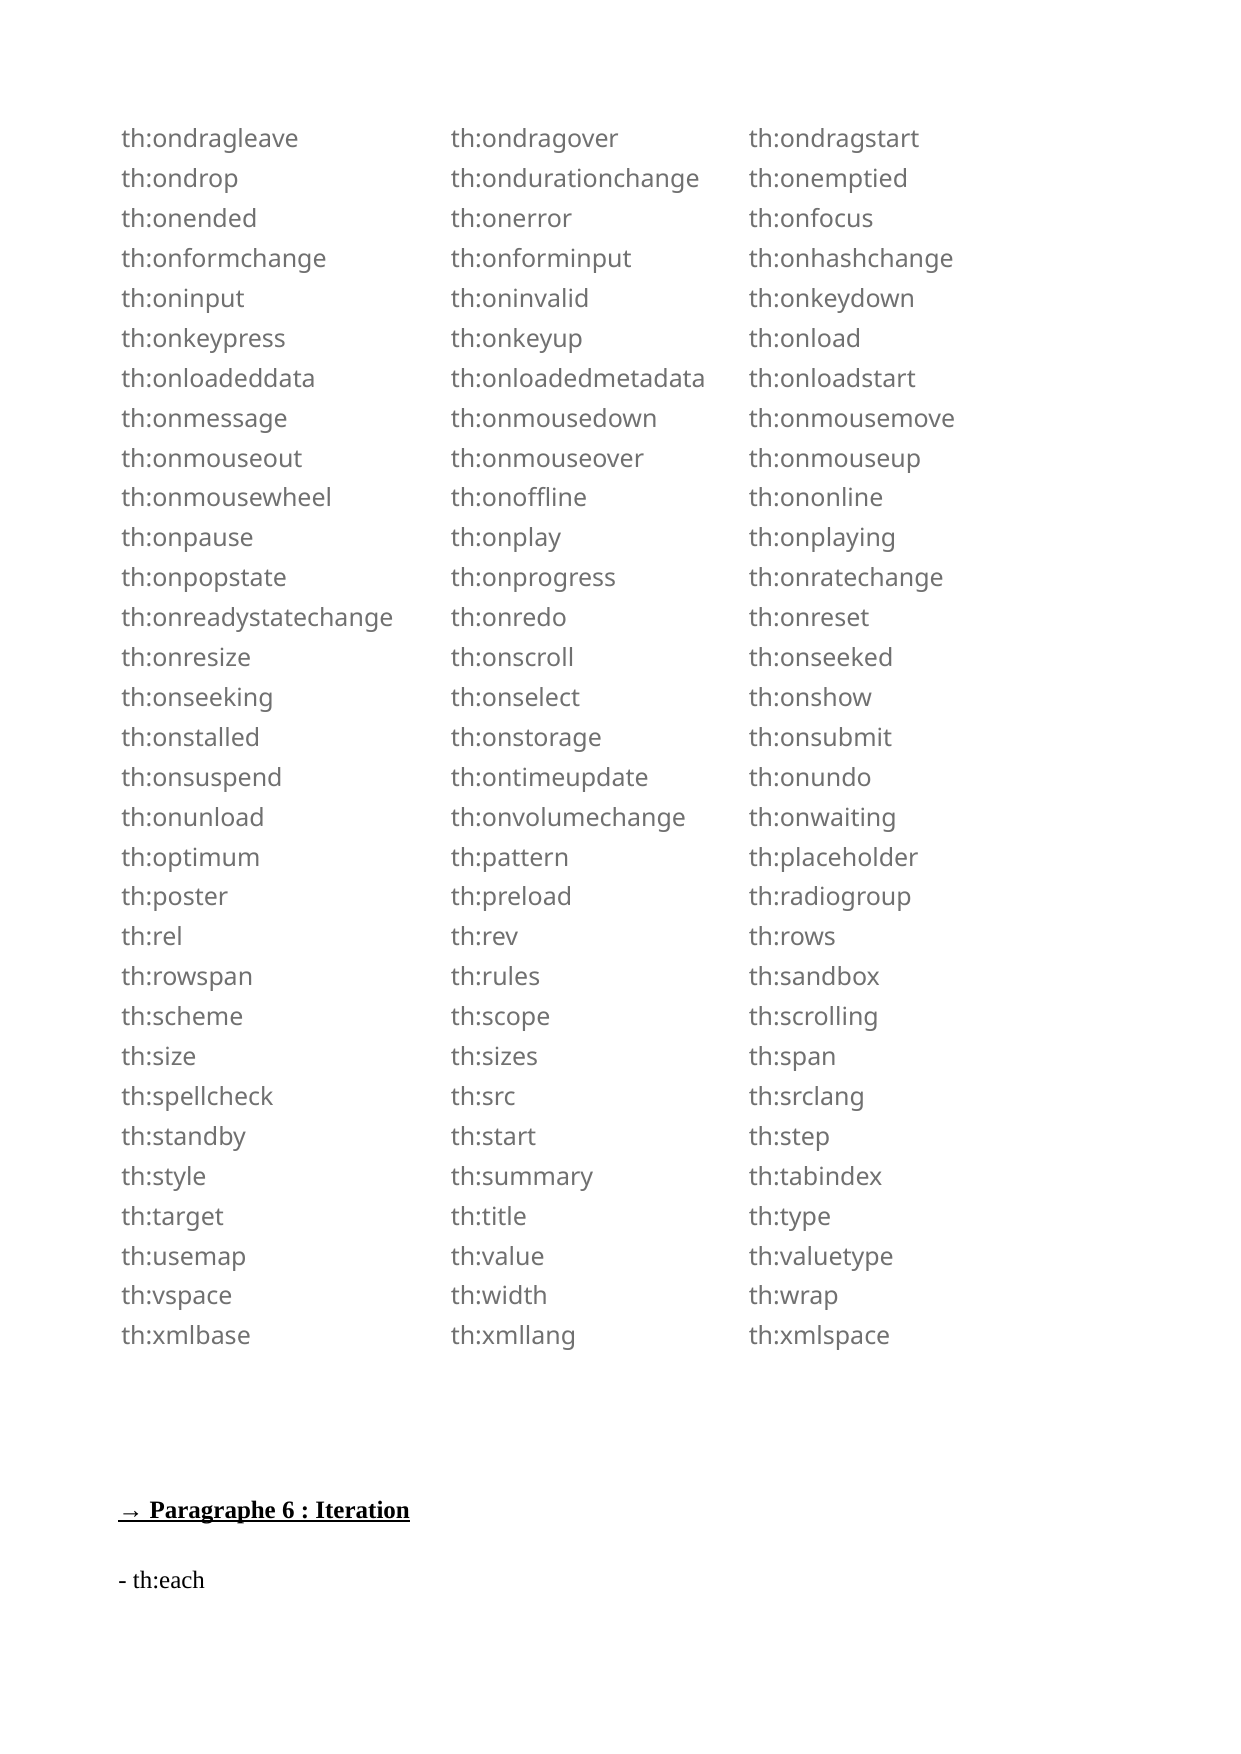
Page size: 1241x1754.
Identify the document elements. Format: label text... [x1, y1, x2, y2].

table_cell th:scheme [118, 996, 448, 1036]
table_cell th:rev [448, 916, 746, 956]
table_cell th:onsubmit [746, 717, 1018, 756]
table_cell th:onformchange [118, 238, 448, 278]
table_cell th:src [448, 1076, 746, 1116]
table_cell th:onsuspend [118, 756, 448, 796]
table_cell th:onredo [448, 597, 746, 637]
table_cell th:onstalled [118, 717, 448, 756]
table_cell th:onloadedmetadata [448, 358, 746, 397]
table_cell th:xmllang [448, 1315, 746, 1355]
table_cell th:vspace [118, 1275, 448, 1315]
table_cell th:summary [448, 1155, 746, 1195]
table_cell th:title [448, 1195, 746, 1235]
table_cell th:rowspan [118, 956, 448, 996]
table_cell th:onselect [448, 677, 746, 717]
table_cell th:ononline [746, 477, 1018, 517]
table_cell th:oninvalid [448, 278, 746, 318]
table_cell th:onmousedown [448, 398, 746, 437]
table_cell th:type [746, 1195, 1018, 1235]
table_cell th:onmouseup [746, 437, 1018, 477]
table_cell th:target [118, 1195, 448, 1235]
table_cell th:onplay [448, 517, 746, 557]
table_cell th:onshow [746, 677, 1018, 717]
table_cell th:onended [118, 198, 448, 238]
table_cell th:style [118, 1155, 448, 1195]
table_cell th:onerror [448, 198, 746, 238]
table_cell th:rows [746, 916, 1018, 956]
table_cell th:xmlspace [746, 1315, 1018, 1355]
table_cell th:onmessage [118, 398, 448, 437]
table_cell th:ondurationchange [448, 158, 746, 198]
table_cell th:onforminput [448, 238, 746, 278]
table_cell th:tabindex [746, 1155, 1018, 1195]
table_cell th:span [746, 1036, 1018, 1076]
table_cell th:xmlbase [118, 1315, 448, 1355]
table_cell th:sandbox [746, 956, 1018, 996]
table_cell th:preload [448, 876, 746, 916]
table_cell th:onkeydown [746, 278, 1018, 318]
table_cell th:onemptied [746, 158, 1018, 198]
table_cell th:onscroll [448, 637, 746, 677]
table_cell th:onloadeddata [118, 358, 448, 397]
table_cell th:rel [118, 916, 448, 956]
table_cell th:onkeyup [448, 318, 746, 357]
text - th:each [118, 1565, 1122, 1594]
table_cell th:onloadstart [746, 358, 1018, 397]
table_cell th:optimum [118, 836, 448, 876]
table_cell th:onmouseout [118, 437, 448, 477]
table_cell th:ondragover [448, 118, 746, 158]
table_cell th:ondragleave [118, 118, 448, 158]
table_cell th:onfocus [746, 198, 1018, 238]
table_cell th:spellcheck [118, 1076, 448, 1116]
table_cell th:onplaying [746, 517, 1018, 557]
table_cell th:size [118, 1036, 448, 1076]
table_cell th:oninput [118, 278, 448, 318]
table_cell th:step [746, 1116, 1018, 1155]
table_cell th:onratechange [746, 557, 1018, 597]
table_cell th:poster [118, 876, 448, 916]
table_cell th:wrap [746, 1275, 1018, 1315]
table_cell th:onmousemove [746, 398, 1018, 437]
table_cell th:ondrop [118, 158, 448, 198]
table_cell th:placeholder [746, 836, 1018, 876]
table_cell th:onkeypress [118, 318, 448, 357]
table_cell th:onmouseover [448, 437, 746, 477]
table_cell th:ondragstart [746, 118, 1018, 158]
table_cell th:onseeking [118, 677, 448, 717]
table_cell th:onreadystatechange [118, 597, 448, 637]
table_cell th:srclang [746, 1076, 1018, 1116]
table_cell th:onresize [118, 637, 448, 677]
table_cell th:onhashchange [746, 238, 1018, 278]
table_cell th:valuetype [746, 1235, 1018, 1275]
table_cell th:onload [746, 318, 1018, 357]
table_cell th:onmousewheel [118, 477, 448, 517]
table_cell th:onpopstate [118, 557, 448, 597]
table_cell th:sizes [448, 1036, 746, 1076]
table_cell th:start [448, 1116, 746, 1155]
table_cell th:onstorage [448, 717, 746, 756]
table_cell th:onunload [118, 796, 448, 836]
table_cell th:onvolumechange [448, 796, 746, 836]
table_cell th:radiogroup [746, 876, 1018, 916]
table_cell th:onundo [746, 756, 1018, 796]
table_cell th:onseeked [746, 637, 1018, 677]
table_cell th:scrolling [746, 996, 1018, 1036]
table_cell th:usemap [118, 1235, 448, 1275]
text → Paragraphe 6 : Iteration [118, 1495, 1122, 1524]
table_cell th:value [448, 1235, 746, 1275]
table_cell th:width [448, 1275, 746, 1315]
table_cell th:onwaiting [746, 796, 1018, 836]
table_cell th:pattern [448, 836, 746, 876]
table_cell th:onprogress [448, 557, 746, 597]
table_cell th:onpause [118, 517, 448, 557]
table_cell th:scope [448, 996, 746, 1036]
table_cell th:onreset [746, 597, 1018, 637]
table_cell th:rules [448, 956, 746, 996]
table_cell th:onoffline [448, 477, 746, 517]
table_cell th:ontimeupdate [448, 756, 746, 796]
table_cell th:standby [118, 1116, 448, 1155]
